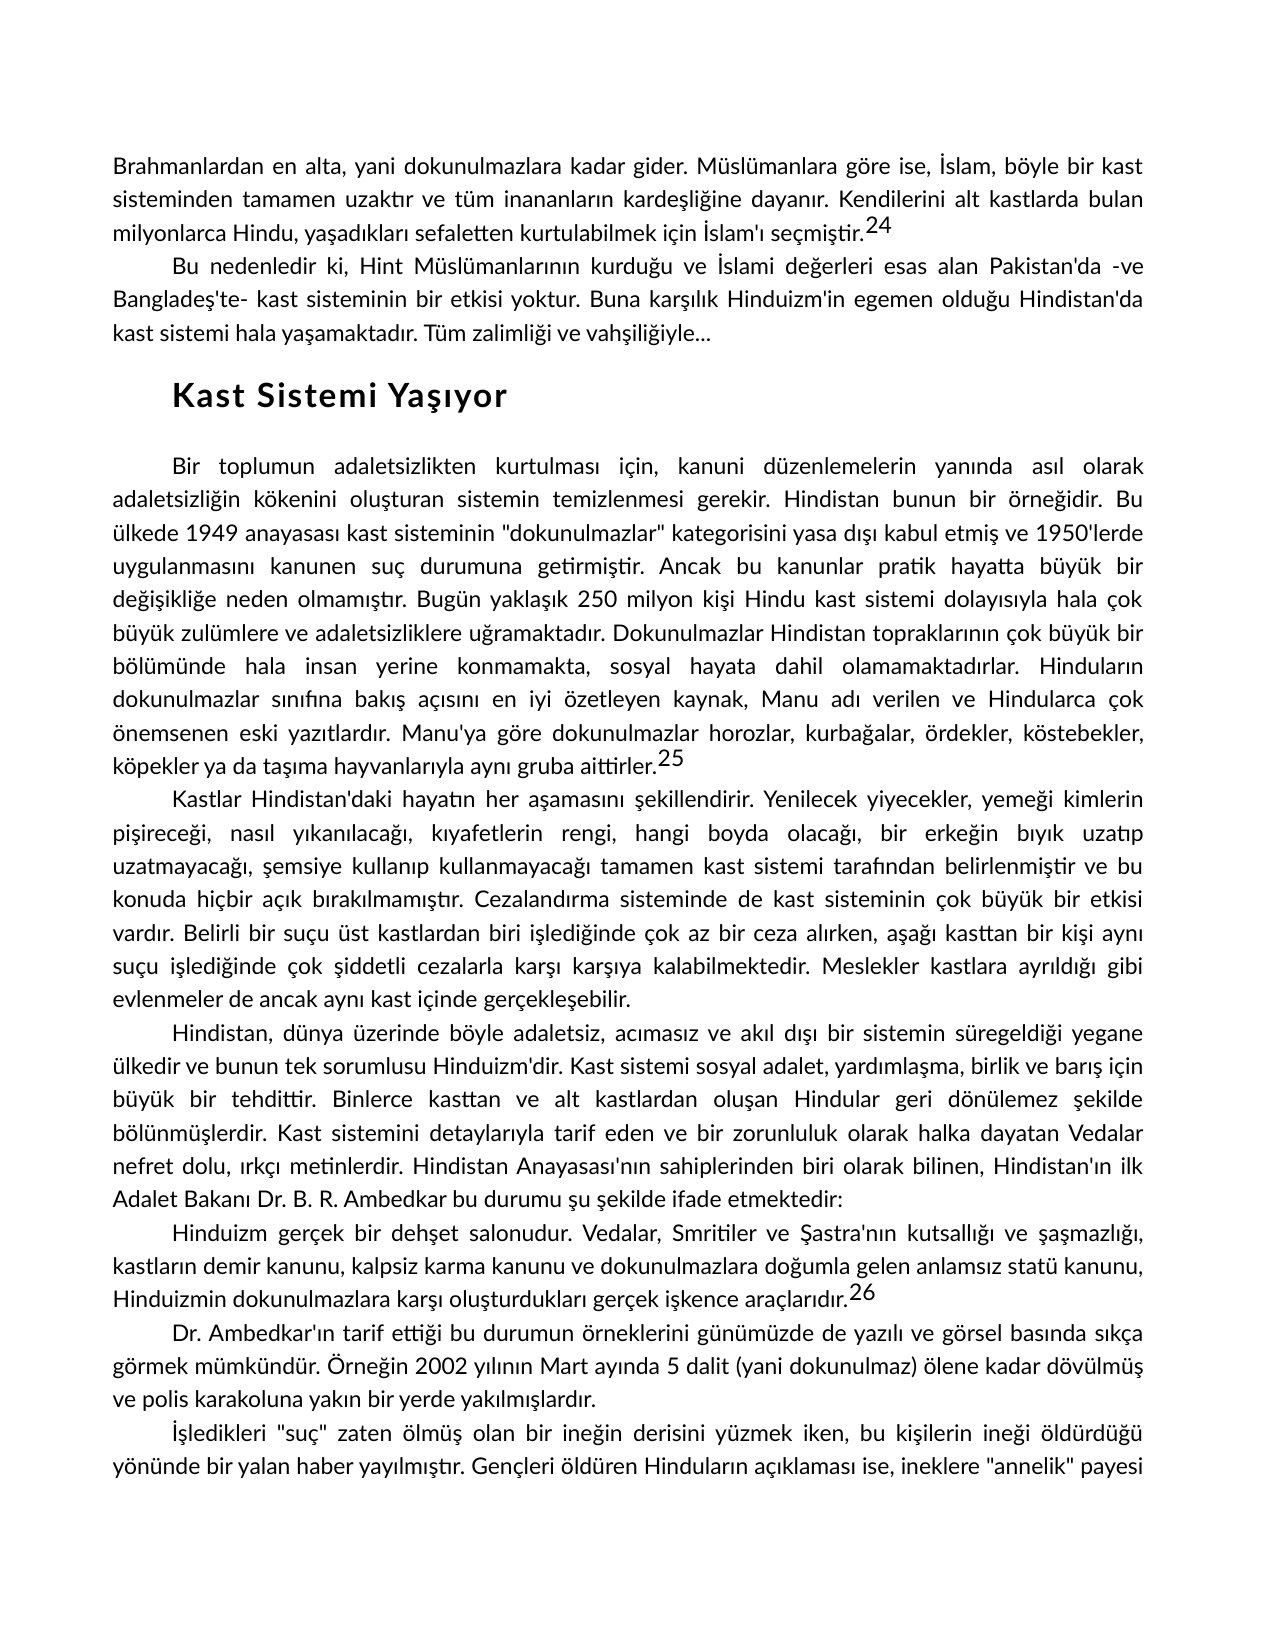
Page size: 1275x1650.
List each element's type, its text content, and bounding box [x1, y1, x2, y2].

text Dr. Ambedkar'ın tarif ettiği bu durumun örneklerini günümüzde de yazılı ve görsel basında sıkça görmek mümkündür. Örneğin 2002 yılının Mart ayında 5 dalit (yani dokunulmaz) ölene kadar dövülmüş ve polis karakoluna yakın bir yerde yakılmışlardır. [112, 1314, 1145, 1414]
text İşledikleri "suç" zaten ölmüş olan bir ineğin derisini yüzmek iken, bu kişilerin ineği öldürdüğü yönünde bir yalan haber yayılmıştır. Gençleri öldüren Hinduların açıklaması ise, ineklere "annelik" payesi [112, 1414, 1145, 1481]
text Kast Sistemi Yaşıyor [112, 381, 1145, 414]
text Brahmanlardan en alta, yani dokunulmazlara kadar gider. Müslümanlara göre ise, İslam, böyle bir kast sisteminden tamamen uzaktır ve tüm inananların kardeşliğine dayanır. Kendilerini alt kastlarda bulan milyonlarca Hindu, yaşadıkları sefaletten kurtulabilmek için İslam'ı seçmiştir.24 [112, 148, 1145, 248]
text Bu nedenledir ki, Hint Müslümanlarının kurduğu ve İslami değerleri esas alan Pakistan'da -ve Bangladeş'te- kast sisteminin bir etkisi yoktur. Buna karşılık Hinduizm'in egemen olduğu Hindistan'da kast sistemi hala yaşamaktadır. Tüm zalimliği ve vahşiliğiyle... [112, 248, 1145, 348]
text Hindistan, dünya üzerinde böyle adaletsiz, acımasız ve akıl dışı bir sistemin süregeldiği yegane ülkedir ve bunun tek sorumlusu Hinduizm'dir. Kast sistemi sosyal adalet, yardımlaşma, birlik ve barış için büyük bir tehdittir. Binlerce kasttan ve alt kastlardan oluşan Hindular geri dönülemez şekilde bölünmüşlerdir. Kast sistemini detaylarıyla tarif eden ve bir zorunluluk olarak halka dayatan Vedalar nefret dolu, ırkçı metinlerdir. Hindistan Anayasası'nın sahiplerinden biri olarak bilinen, Hindistan'ın ilk Adalet Bakanı Dr. B. R. Ambedkar bu durumu şu şekilde ifade etmektedir: [112, 1014, 1145, 1214]
text Kastlar Hindistan'daki hayatın her aşamasını şekillendirir. Yenilecek yiyecekler, yemeği kimlerin pişireceği, nasıl yıkanılacağı, kıyafetlerin rengi, hangi boyda olacağı, bir erkeğin bıyık uzatıp uzatmayacağı, şemsiye kullanıp kullanmayacağı tamamen kast sistemi tarafından belirlenmiştir ve bu konuda hiçbir açık bırakılmamıştır. Cezalandırma sisteminde de kast sisteminin çok büyük bir etkisi vardır. Belirli bir suçu üst kastlardan biri işlediğinde çok az bir ceza alırken, aşağı kasttan bir kişi aynı suçu işlediğinde çok şiddetli cezalarla karşı karşıya kalabilmektedir. Meslekler kastlara ayrıldığı gibi evlenmeler de ancak aynı kast içinde gerçekleşebilir. [112, 781, 1145, 1014]
text Bir toplumun adaletsizlikten kurtulması için, kanuni düzenlemelerin yanında asıl olarak adaletsizliğin kökenini oluşturan sistemin temizlenmesi gerekir. Hindistan bunun bir örneğidir. Bu ülkede 1949 anayasası kast sisteminin "dokunulmazlar" kategorisini yasa dışı kabul etmiş ve 1950'lerde uygulanmasını kanunen suç durumuna getirmiştir. Ancak bu kanunlar pratik hayatta büyük bir değişikliğe neden olmamıştır. Bugün yaklaşık 250 milyon kişi Hindu kast sistemi dolayısıyla hala çok büyük zulümlere ve adaletsizliklere uğramaktadır. Dokunulmazlar Hindistan topraklarının çok büyük bir bölümünde hala insan yerine konmamakta, sosyal hayata dahil olamamaktadırlar. Hinduların dokunulmazlar sınıfına bakış açısını en iyi özetleyen kaynak, Manu adı verilen ve Hindularca çok önemsenen eski yazıtlardır. Manu'ya göre dokunulmazlar horozlar, kurbağalar, ördekler, köstebekler, köpekler ya da taşıma hayvanlarıyla aynı gruba aittirler.25 [112, 448, 1145, 781]
text Hinduizm gerçek bir dehşet salonudur. Vedalar, Smritiler ve Şastra'nın kutsallığı ve şaşmazlığı, kastların demir kanunu, kalpsiz karma kanunu ve dokunulmazlara doğumla gelen anlamsız statü kanunu, Hinduizmin dokunulmazlara karşı oluşturdukları gerçek işkence araçlarıdır.26 [112, 1214, 1145, 1314]
